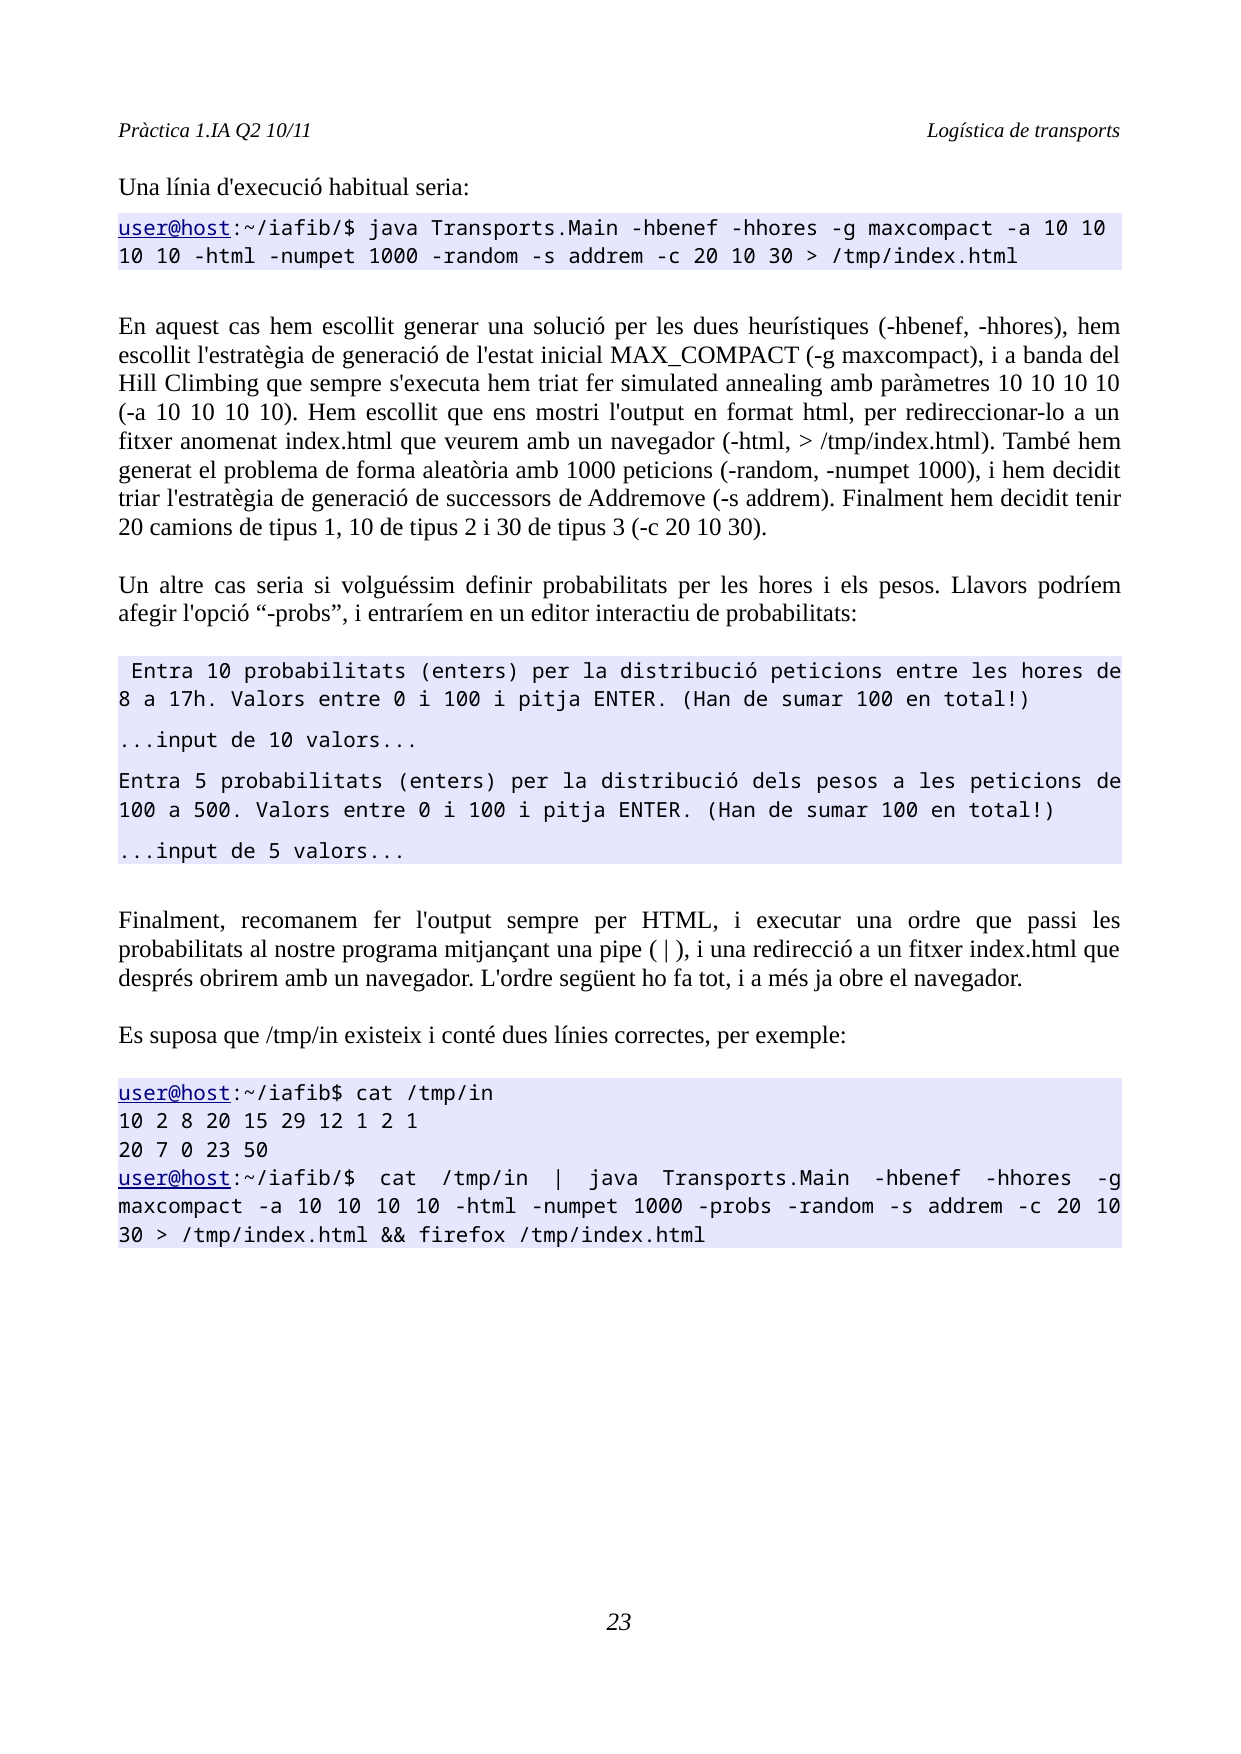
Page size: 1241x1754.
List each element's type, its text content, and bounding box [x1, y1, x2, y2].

text Es suposa que /tmp/in existeix i conté dues línies correctes, per exemple: [118, 1020, 1122, 1049]
text user@host:~/iafib/$ java Transports.Main -hbenef -hhores -g maxcompact -a 10 10 10 10 -html -numpet 1000 -random -s addrem -c 20 10 30 > /tmp/index.html [118, 213, 1122, 270]
text Un altre cas seria si volguéssim definir probabilitats per les hores i els pesos. Llavors podríem afegir l'opció “-probs”, i entraríem en un editor interactiu de probabilitats: [118, 570, 1122, 627]
text Entra 10 probabilitats (enters) per la distribució peticions entre les hores de 8 a 17h. Valors entre 0 i 100 i pitja ENTER. (Han de sumar 100 en total!) [118, 656, 1122, 713]
text 20 7 0 23 50 [118, 1135, 1122, 1163]
text 10 2 8 20 15 29 12 1 2 1 [118, 1106, 1122, 1135]
text Finalment, recomanem fer l'output sempre per HTML, i executar una ordre que passi les probabilitats al nostre programa mitjançant una pipe ( | ), i una redirecció a un fitxer index.html que després obrirem amb un navegador. L'ordre següent ho fa tot, i a més ja obre el navegador. [118, 905, 1122, 992]
text ...input de 10 valors... [118, 725, 1122, 754]
text user@host:~/iafib$ cat /tmp/in [118, 1078, 1122, 1106]
text user@host:~/iafib/$ cat /tmp/in | java Transports.Main -hbenef -hhores -g maxcompact -a 10 10 10 10 -html -numpet 1000 -probs -random -s addrem -c 20 10 30 > /tmp/index.html && firefox /tmp/index.html [118, 1163, 1122, 1248]
text Entra 5 probabilitats (enters) per la distribució dels pesos a les peticions de 100 a 500. Valors entre 0 i 100 i pitja ENTER. (Han de sumar 100 en total!) [118, 766, 1122, 823]
text Una línia d'execució habitual seria: [118, 172, 1122, 200]
text ...input de 5 valors... [118, 836, 1122, 864]
text En aquest cas hem escollit generar una solució per les dues heurístiques (-hbenef, -hhores), hem escollit l'estratègia de generació de l'estat inicial MAX_COMPACT (-g maxcompact), i a banda del Hill Climbing que sempre s'executa hem triat fer simulated annealing amb paràmetres 10 10 10 10 (-a 10 10 10 10). Hem escollit que ens mostri l'output en format html, per redireccionar-lo a un fitxer anomenat index.html que veurem amb un navegador (-html, > /tmp/index.html). També hem generat el problema de forma aleatòria amb 1000 peticions (-random, -numpet 1000), i hem decidit triar l'estratègia de generació de successors de Addremove (-s addrem). Finalment hem decidit tenir 20 camions de tipus 1, 10 de tipus 2 i 30 de tipus 3 (-c 20 10 30). [118, 311, 1122, 541]
